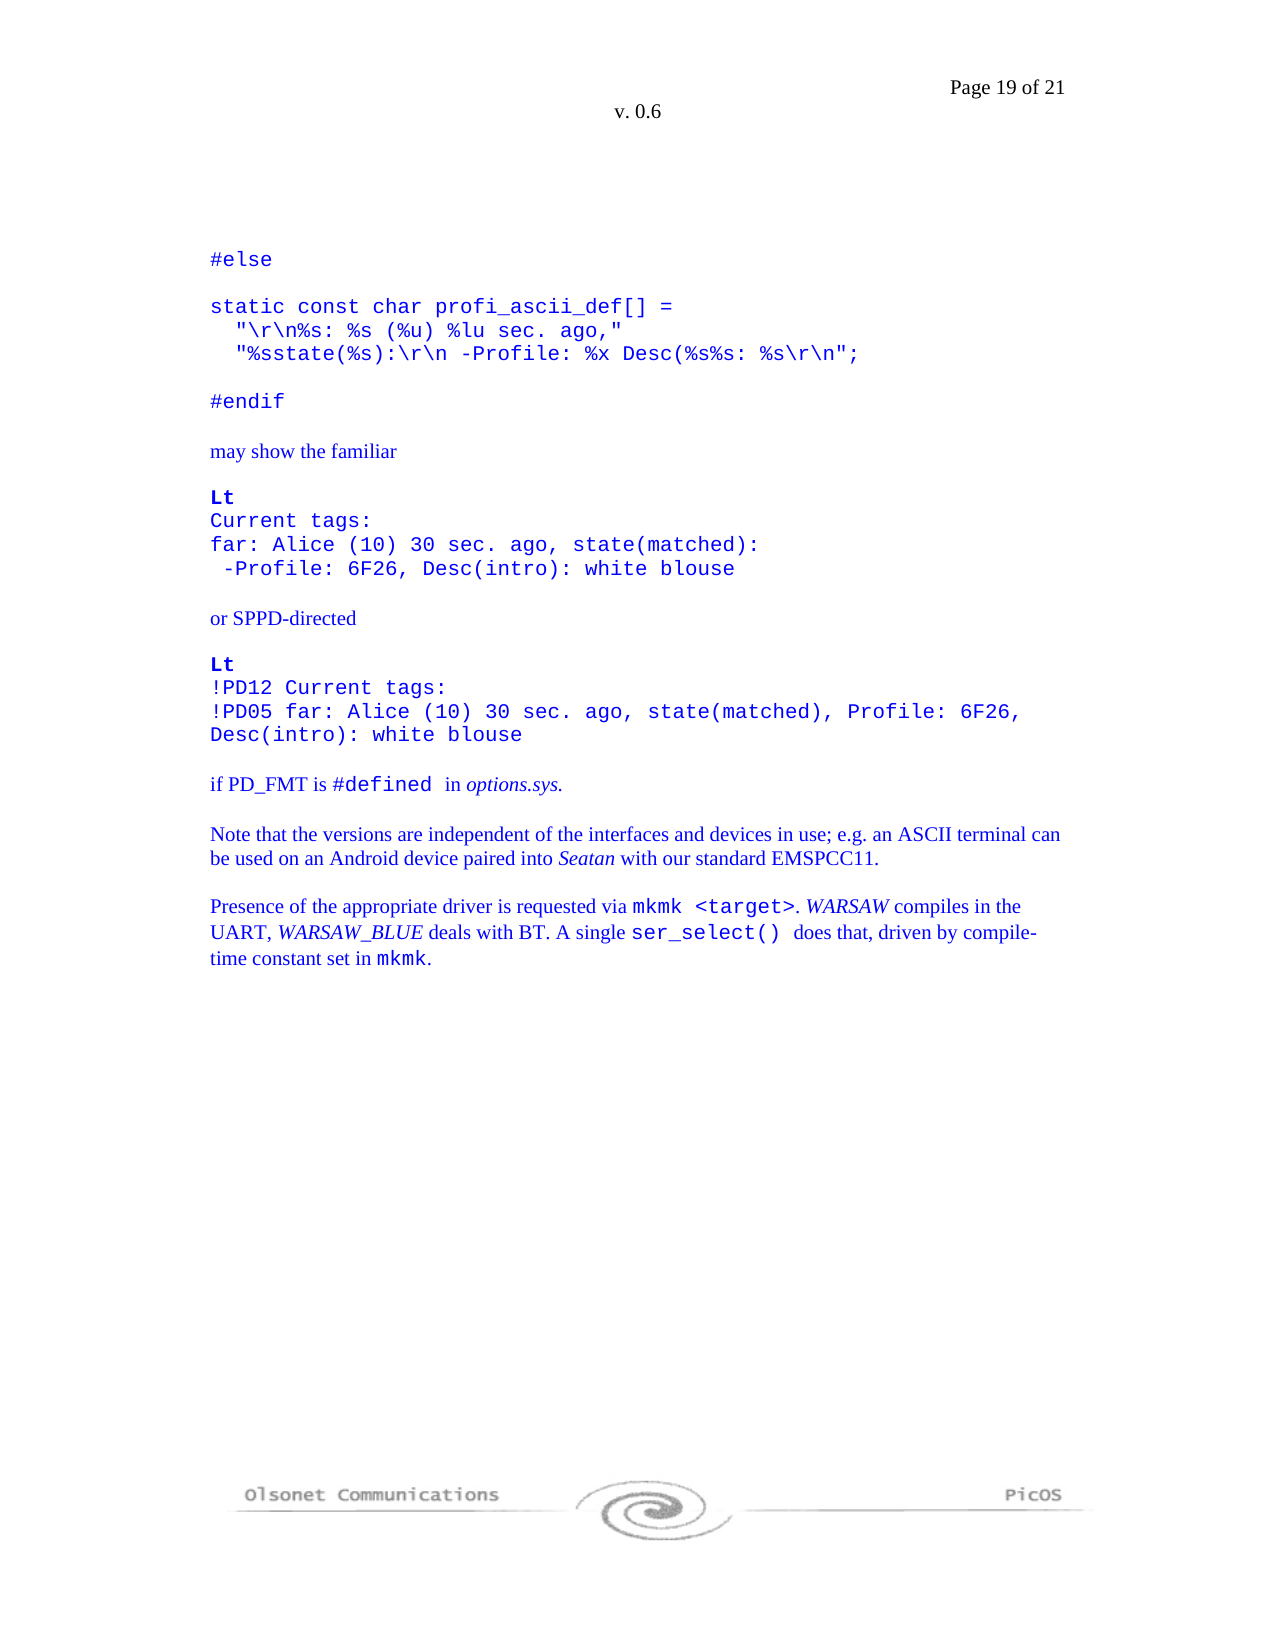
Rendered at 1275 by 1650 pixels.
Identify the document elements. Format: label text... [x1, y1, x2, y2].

text "%sstate(%s):\r\n -Profile: %x Desc(%s%s: %s\r\n"; [210, 343, 1065, 367]
text Lt [210, 653, 1065, 677]
text if PD_FMT is #defined in options.sys. [210, 772, 1065, 798]
text may show the familiar [210, 439, 1065, 463]
text !PD12 Current tags: [210, 677, 1065, 701]
text or SPPD-directed [210, 605, 1065, 629]
text Lt [210, 487, 1065, 510]
text #else [210, 249, 1065, 272]
text far: Alice (10) 30 sec. ago, state(matched): [210, 534, 1065, 558]
text "\r\n%s: %s (%u) %lu sec. ago," [210, 319, 1065, 343]
text #endif [210, 391, 1065, 414]
text Current tags: [210, 510, 1065, 534]
text Presence of the appropriate driver is requested via mkmk <target>. WARSAW compiles in the UART, WARSAW_BLUE deals with BT. A single ser_select() does that, driven by compile-time constant set in mkmk. [210, 894, 1065, 971]
text !PD05 far: Alice (10) 30 sec. ago, state(matched), Profile: 6F26, Desc(intro): white blouse [210, 701, 1065, 748]
text static const char profi_ascii_def[] = [210, 296, 1065, 319]
picture [226, 1464, 1094, 1566]
text -Profile: 6F26, Desc(intro): white blouse [210, 558, 1065, 581]
text Note that the versions are independent of the interfaces and devices in use; e.g. an ASCII terminal can be used on an Android device paired into Seatan with our standard EMSPCC11. [210, 822, 1065, 870]
